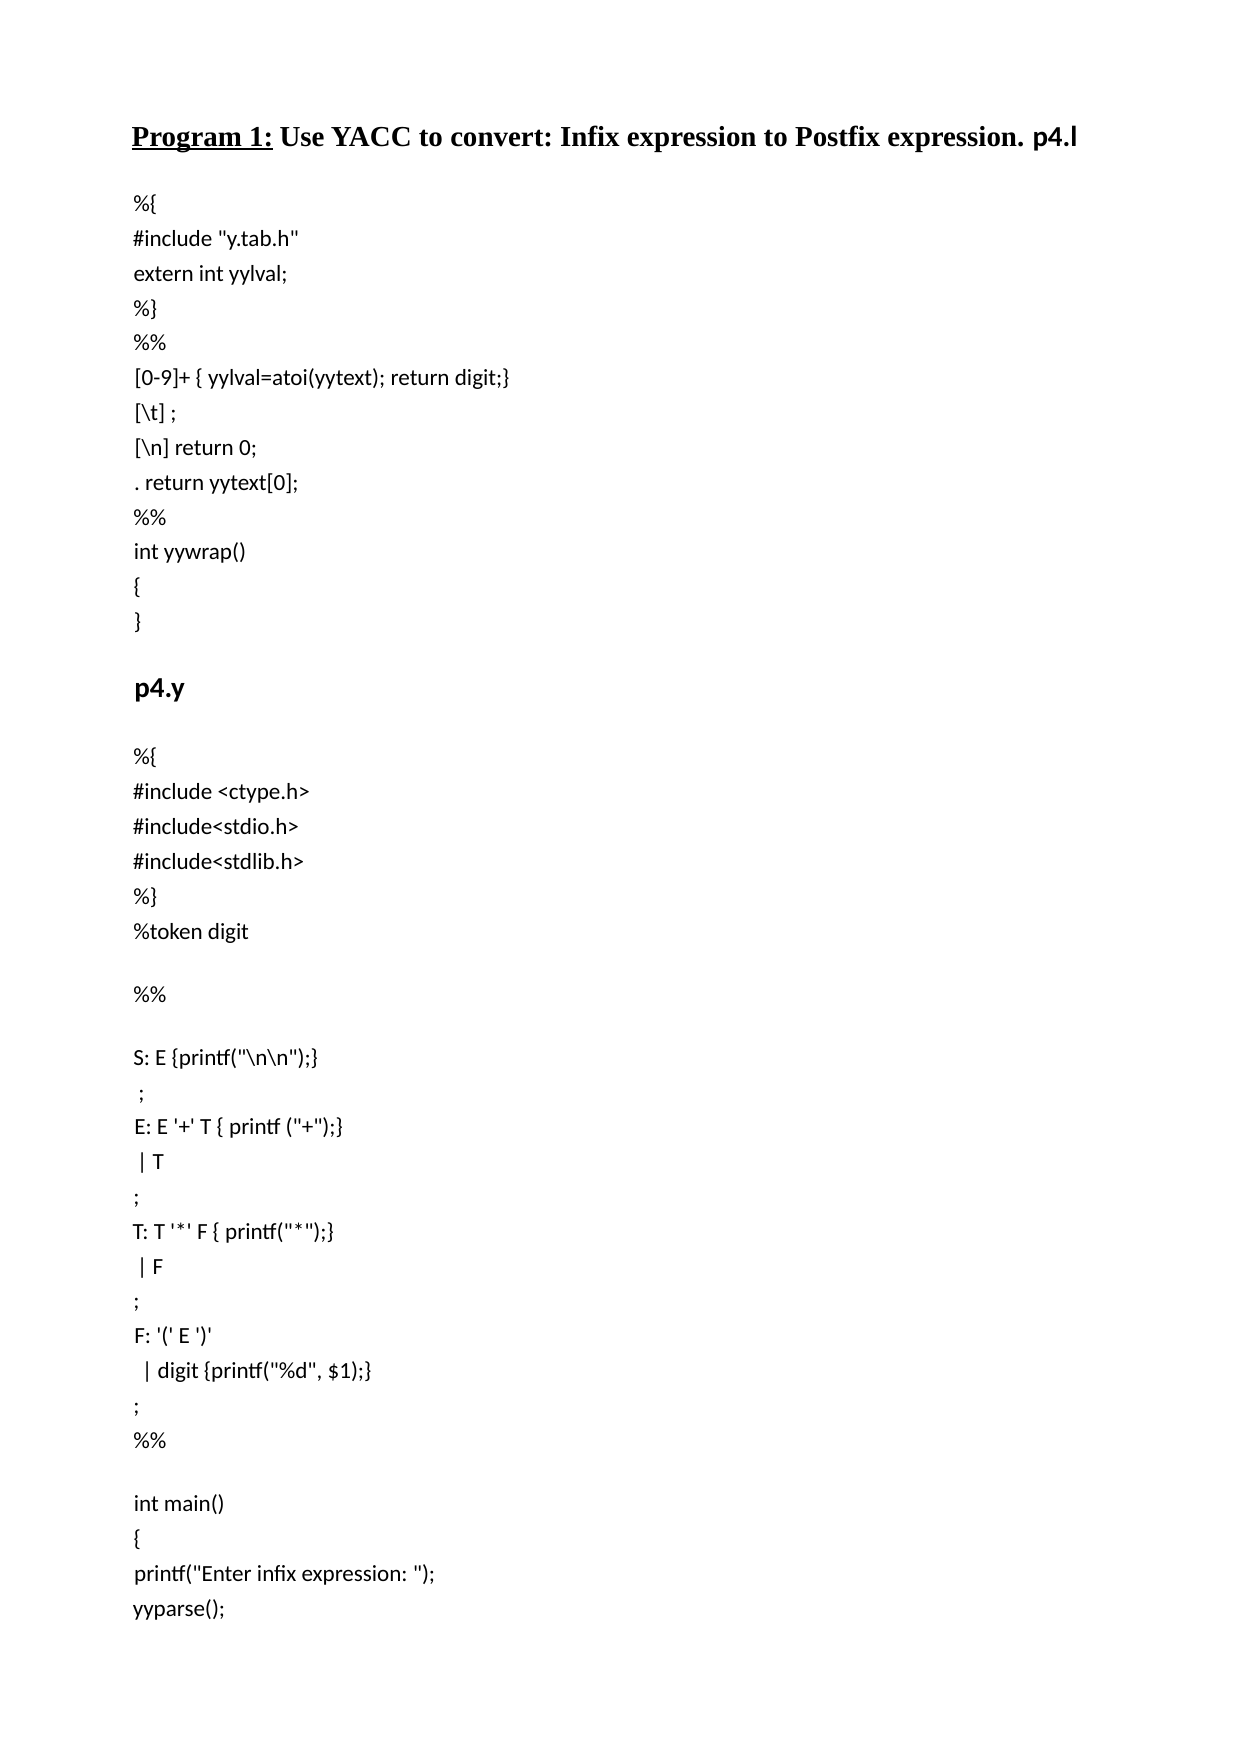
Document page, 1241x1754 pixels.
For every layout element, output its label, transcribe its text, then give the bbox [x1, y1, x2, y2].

text ; [138, 1077, 1122, 1106]
text ; [133, 1286, 1122, 1314]
text %{ [133, 189, 1122, 217]
text int yywrap() [134, 537, 1122, 566]
text %% [133, 328, 1122, 357]
text int main() [134, 1489, 1122, 1517]
text Program 1: Use YACC to convert: Infix expression to Postfix expression. p4.l [131, 118, 1122, 153]
text %} [133, 293, 1122, 322]
text F: '(' E ')' [134, 1321, 1122, 1349]
text | T [137, 1147, 1122, 1175]
text extern int yylval; [133, 259, 1122, 287]
text | F [137, 1252, 1122, 1280]
text %} [133, 882, 1122, 910]
text #include<stdio.h> [133, 812, 1122, 840]
text | digit {printf("%d", $1);} [142, 1356, 1122, 1384]
text ; [133, 1182, 1122, 1210]
text %% [133, 502, 1122, 531]
text p4.y [134, 670, 1122, 705]
text #include "y.tab.h" [133, 224, 1122, 252]
text [\t] ; [134, 398, 1122, 426]
text S: E {printf("\n\n");} [133, 1043, 1122, 1071]
text %% [133, 980, 1122, 1008]
text ; [133, 1391, 1122, 1419]
text [0-9]+ { yylval=atoi(yytext); return digit;} [134, 363, 1122, 391]
text { [133, 572, 1122, 600]
text %token digit [133, 917, 1122, 945]
text [\n] return 0; [134, 433, 1122, 461]
text #include <ctype.h> [133, 777, 1122, 805]
text %{ [133, 742, 1122, 770]
text yyparse(); [133, 1594, 1122, 1622]
text . return yytext[0]; [134, 468, 1122, 496]
text } [133, 607, 1122, 635]
text T: T '*' F { printf("*");} [132, 1217, 1122, 1245]
text E: E '+' T { printf ("+");} [134, 1112, 1122, 1141]
text #include<stdlib.h> [133, 847, 1122, 875]
text { [133, 1524, 1122, 1552]
text %% [133, 1426, 1122, 1454]
text printf("Enter infix expression: "); [134, 1559, 1122, 1587]
